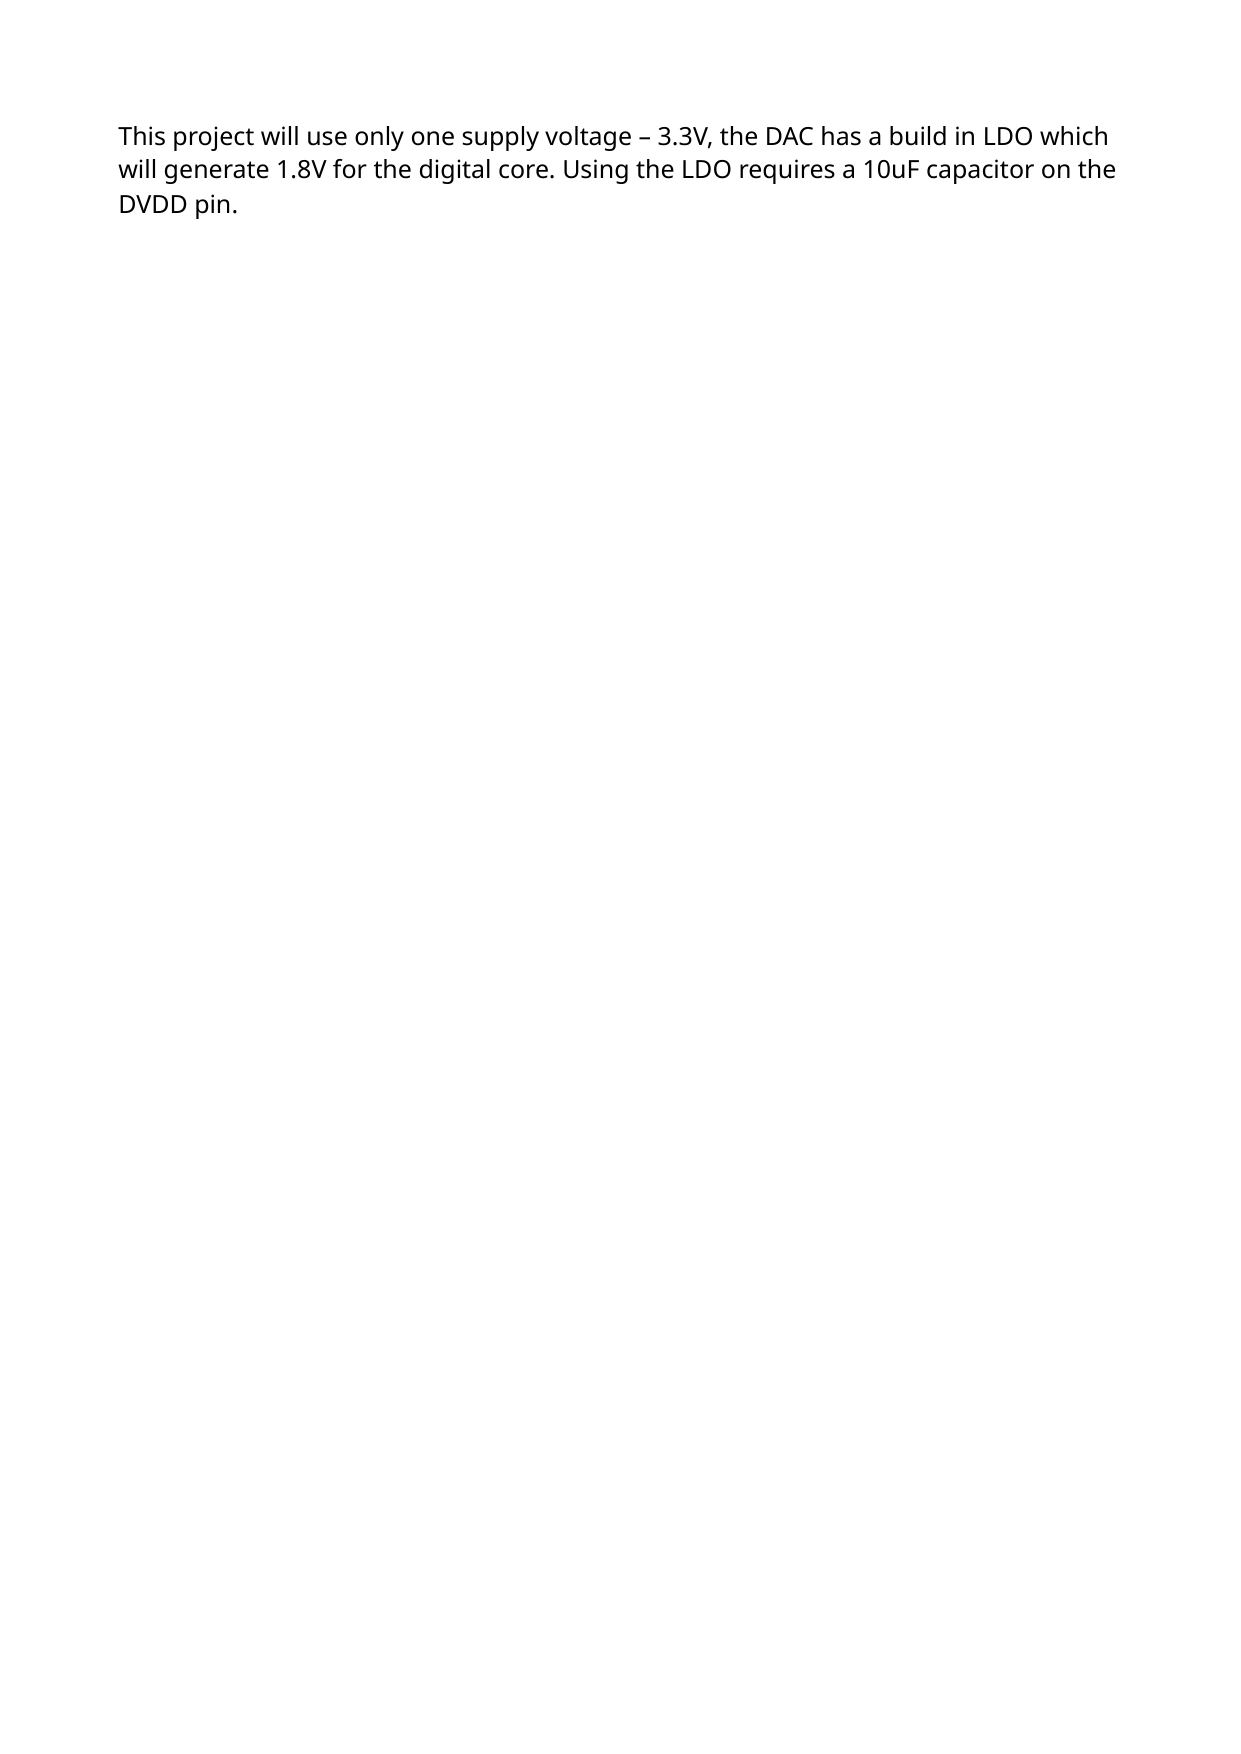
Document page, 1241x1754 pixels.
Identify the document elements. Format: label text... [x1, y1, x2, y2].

text This project will use only one supply voltage – 3.3V, the DAC has a build in LDO which will generate 1.8V for the digital core. Using the LDO requires a 10uF capacitor on the DVDD pin. [118, 118, 1122, 220]
